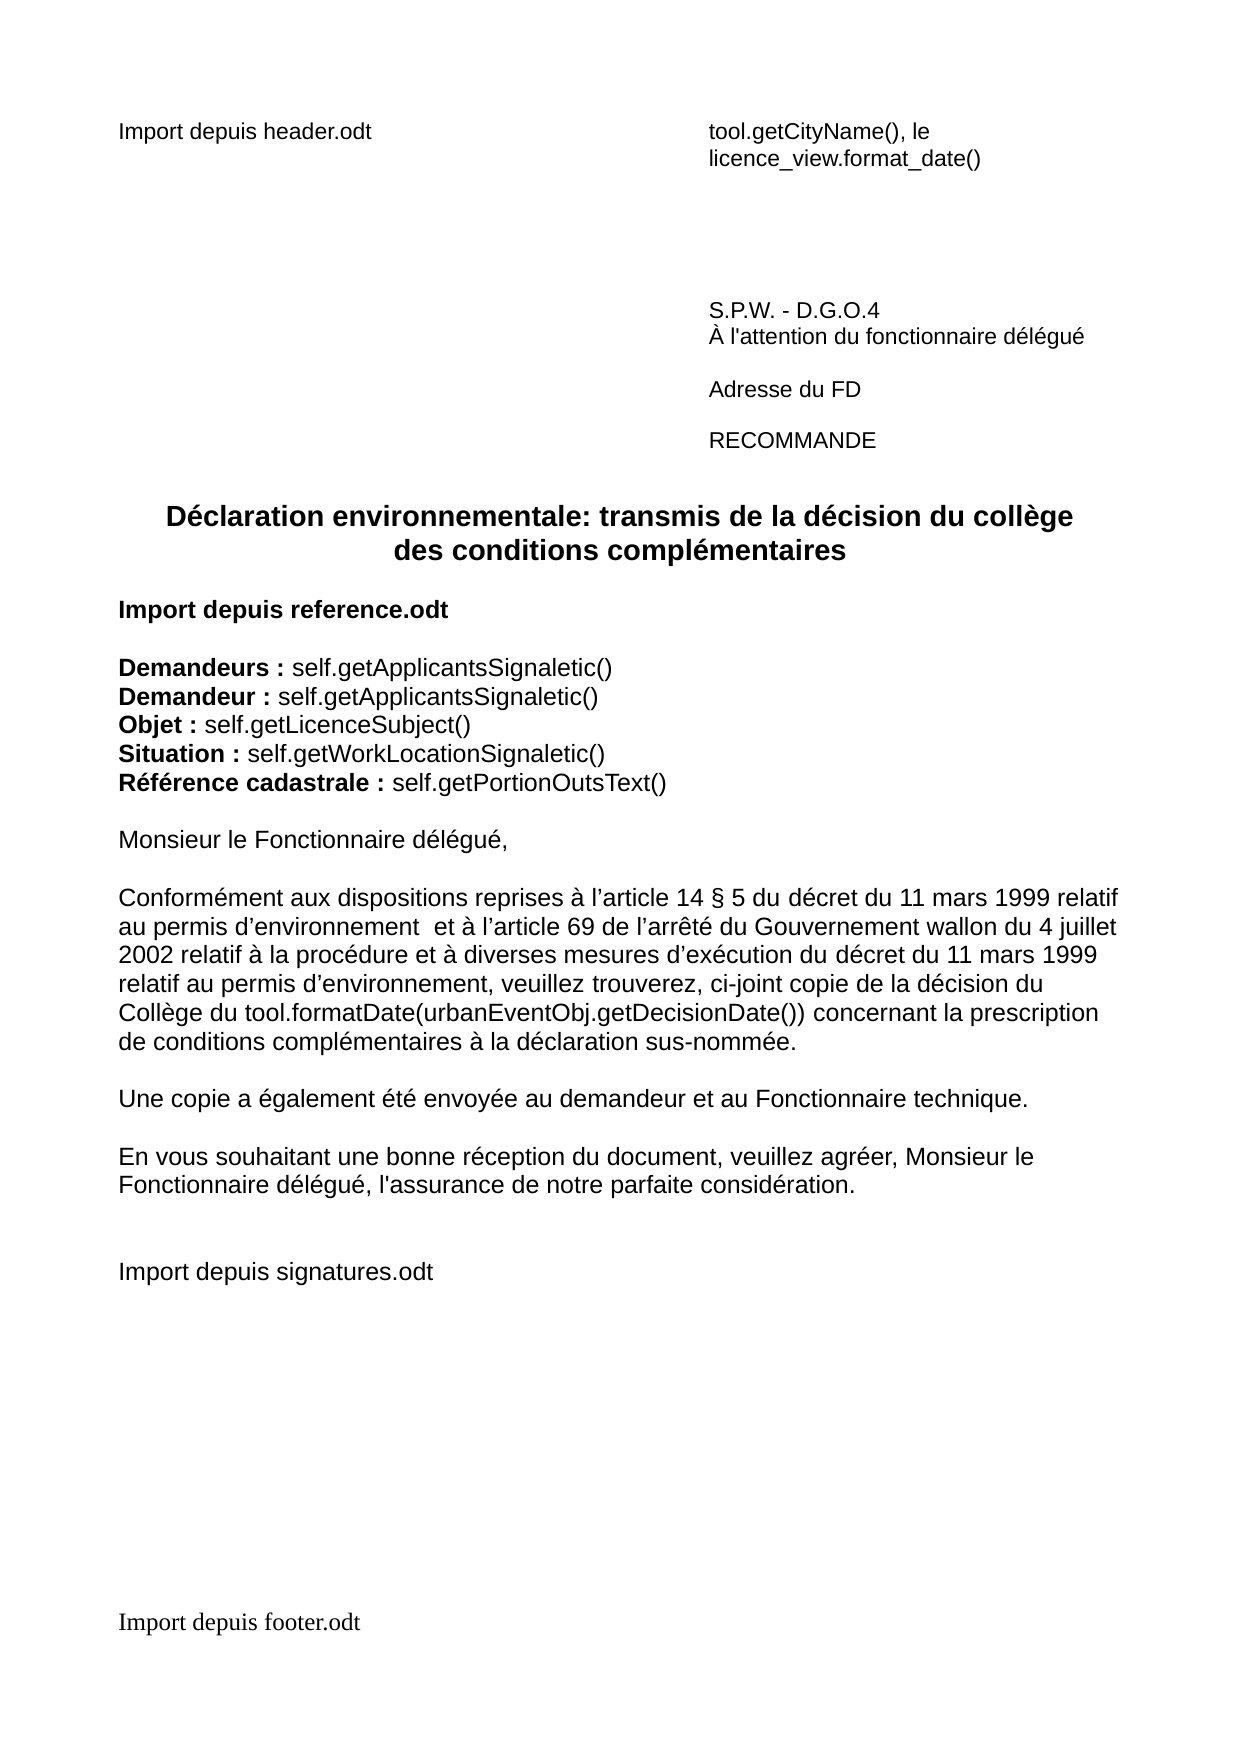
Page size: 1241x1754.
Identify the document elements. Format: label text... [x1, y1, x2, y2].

title des conditions complémentaires [118, 533, 1122, 567]
text Demandeurs : self.getApplicantsSignaletic() [118, 653, 1122, 682]
text Situation : self.getWorkLocationSignaletic() [118, 739, 1122, 768]
text Monsieur le Fonctionnaire délégué, [118, 825, 1122, 854]
text En vous souhaitant une bonne réception du document, veuillez agréer, Monsieur le Fonctionnaire délégué, l'assurance de notre parfaite considération. [118, 1142, 1122, 1199]
text Référence cadastrale : self.getPortionOutsText() [118, 768, 1122, 797]
text Demandeur : self.getApplicantsSignaletic() [118, 682, 1122, 710]
text Objet : self.getLicenceSubject() [118, 710, 1122, 739]
text Import depuis reference.odt [118, 595, 1122, 624]
text Une copie a également été envoyée au demandeur et au Fonctionnaire technique. [118, 1084, 1122, 1113]
table_header tool.getCityName(), le licence_view.format_date() S.P.W. - D.G.O.4 À l'attention du fonctionnaire délégué Adresse du FD RECOMMANDE [709, 118, 1128, 466]
text Import depuis signatures.odt [118, 1257, 1122, 1285]
title Déclaration environnementale: transmis de la décision du collège [118, 499, 1122, 533]
table_header Import depuis header.odt [118, 118, 708, 466]
text Conformément aux dispositions reprises à l’article 14 § 5 du décret du 11 mars 1999 relatif au permis d’environnement et à l’article 69 de l’arrêté du Gouvernement wallon du 4 juillet 2002 relatif à la procédure et à diverses mesures d’exécution du décret du 11 mars 1999 relatif au permis d’environnement, veuillez trouverez, ci-joint copie de la décision du Collège du tool.formatDate(urbanEventObj.getDecisionDate()) concernant la prescription de conditions complémentaires à la déclaration sus-nommée. [118, 883, 1122, 1055]
